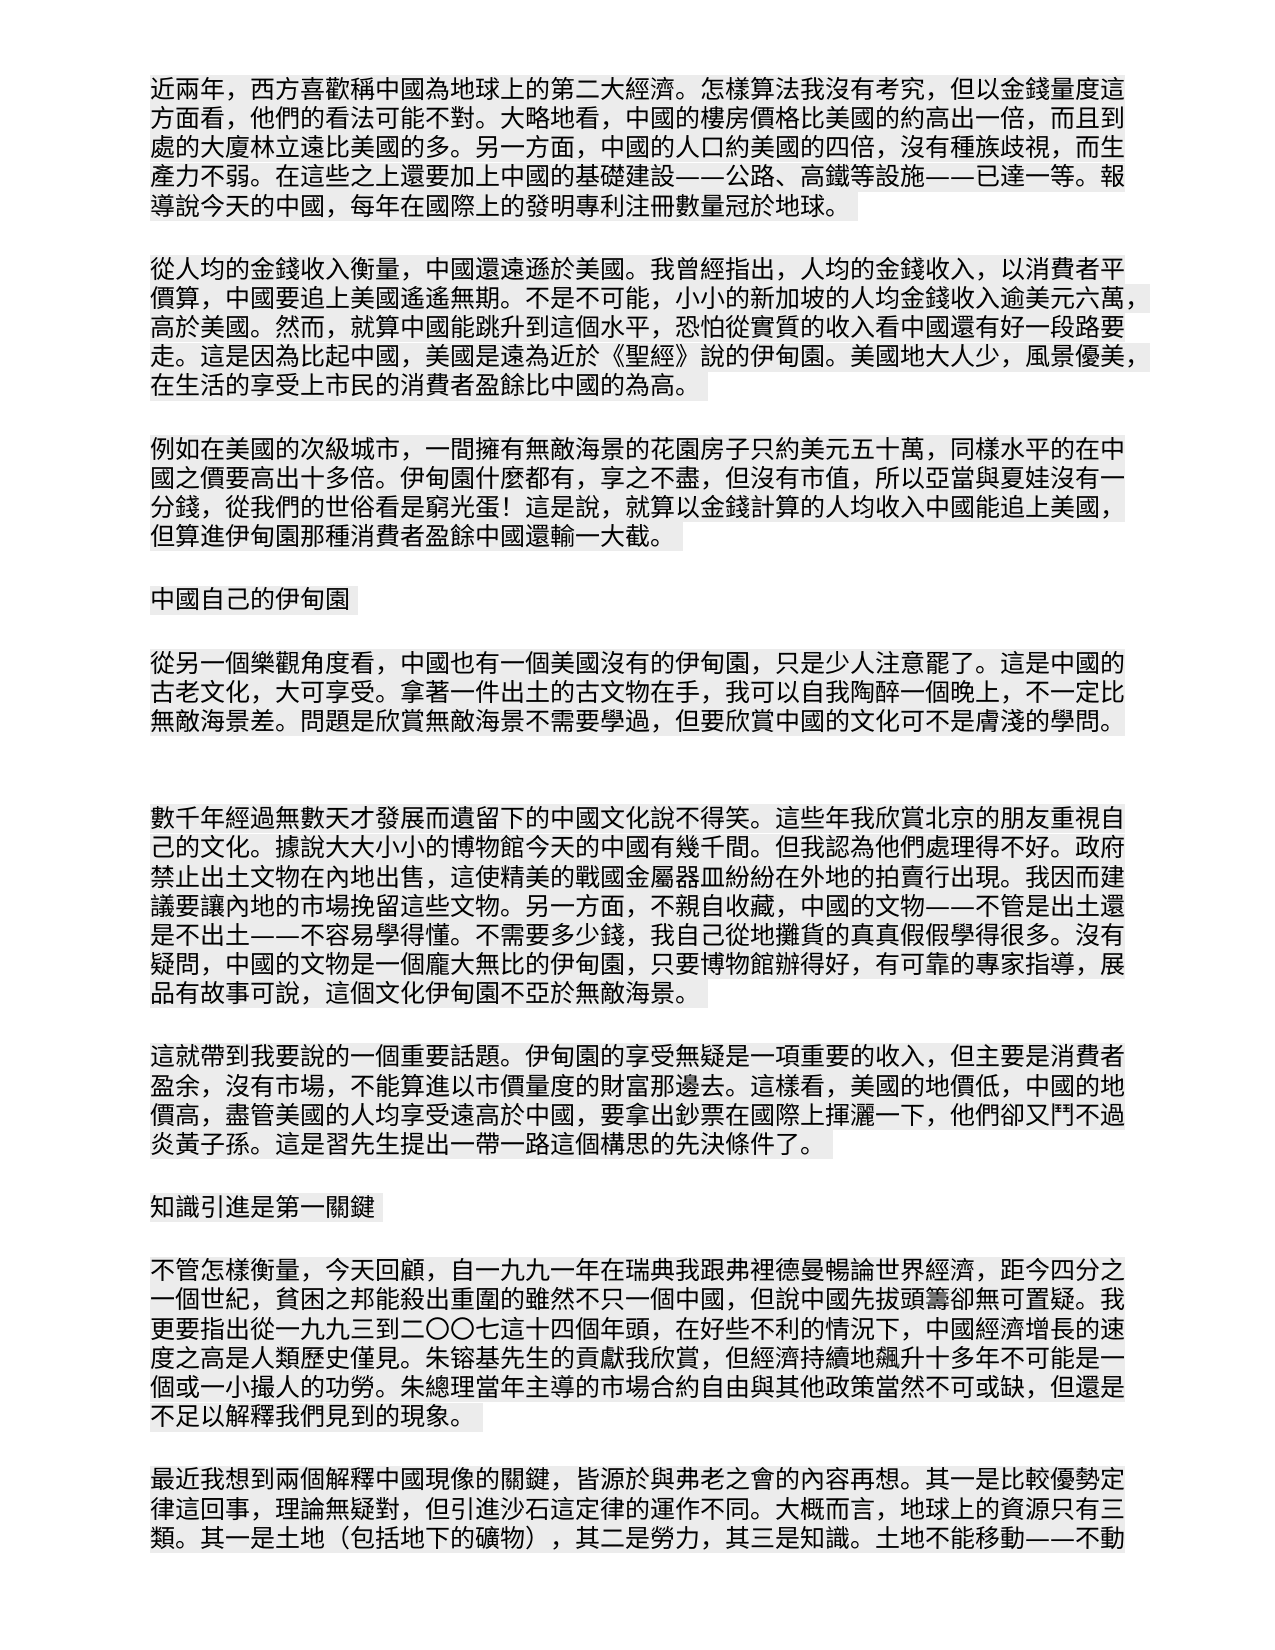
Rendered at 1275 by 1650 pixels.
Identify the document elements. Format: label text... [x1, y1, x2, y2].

text 我學的是經濟，出社會後比起在學校更多體會，但說不出什麼學問，倒是欽佩許多人對經濟學所知頗多的自信。分享我一直拜讀的張五常教授演講記錄文章。 ---- 81歲張五常最新演講：看中美大勢 http://www.investbank.com.cn/Information/Detail.aspx… 2017-2-26 博雅历史 西方的學術有英雄主義這回事 我八十一歲了。年多前，我年屆八十，科斯在美國創辦的學報要為我出版一期專輯，邀請一些行內朋友寫文評論我在學術上的貢獻。當然是恭維的話。西方的學術有英雄主義這回事。只要能活到八十，在學術上的貢獻不太差，朋友們就會給你來一趟英雄式的文賀。 該期學報也邀請我寫一篇關於自己的求學與研究歷程。我於是從年少時的中日之戰與飢荒時日說起，到求學屢試屢敗，到在美國屢遇明師。近二十四歲才進大學讀本科，比同學年長六歲，但升為正教授時卻比一般升為正教授的年輕了八歲。大恩不言謝，當年在美國悉心指導我的大師比我知道的任何人多。 我在這裡要特別提到的，是幸運之神讓我在一九六九年從芝加哥大學轉到西雅圖華盛頓大學時，遇到今天也剛好坐在這裡的巴澤爾。他和我日夕研討了十三年，給我鼓勵無數。巴兄曾經在自己的學術傳記中寫下，當一九六九年到西雅圖時，我已經是經濟學行內的產權及交易費用的第一把手了。是誇張的說法，但今天回顧可沒有誇張得太甚。 去年我對巴兄說，當年的哈佛、芝大等的經濟系雖然名滿天下，但回頭看他們的實力應該比不上當年的西雅圖華大。巴兄的響應，說如果是指產權及交易費用這兩方面的經濟學，我說的應該對。我給巴兄的回郵，說如果不論產權及交易費用，經濟學沒有什麼值得學。 一九九〇年，曾經是華大經濟系主任而後來獲諾獎的諾斯在一本書中提到，有一個與眾不同的華盛頓大學路向，而我是該路向的創始人。這就是今天一些人說是有機會歷久傳世的華盛頓學派。這學派當年的主要搞手只有三個人：諾斯、巴澤爾和我。可惜一九八二年諾斯和我皆離開了西雅圖華大：諾斯轉到另一間華大，而我則轉到香港。 從研究中國說起 我到港大任教職是科斯催促的。那是一九八〇年。他說中國可能真的開放改革，認為我對經濟制度的運作知得比任何人多，又懂中文，而中國要改可能不知道怎樣改才對。我從來不認為自己可以改進社會，但想到在抗戰期間那麼多的小朋友餓死了，而自己的存在或不存在皆無足輕重，為同胞們解釋一下經濟制度的運作是應該的。好些無聊之輩說我放棄了學術，其實在跟進中國的發展學得的，遠比在美國的二十多年為多。這重要的知識增長讓我今天用中文寫成了五卷本的《經濟解釋》，懂中、英二語的經濟學朋友一致認為該作超越了我所有的英語論著加起來。 我是個畢生沒有用過一張名片的人，對名頭的興趣永遠是零。受到老師阿爾欽等人的影響，做學問我要爭取的是思想傳世。是渺茫的事，但今天看好些作品會傳世。一九八二年我到香港任職時，在石油工業與發明專利的研究下了六年苦功，實在累，轉換環境或可松弛一下。當時我可沒有用中文寫過文章，也要多考察中國的發展，所以要到一九八三年十月才用中文動筆。 提到上述，因為這次講話牽涉到國際話題，朋友說可能有點敏感，我因而要略說自己的已往。童年時在廣西過著的飢荒日子讓一位醫生對母親說我不可能活下去，而事實上當年的小朋友沒有一個活下來。後來對中國文化的體會，讓我今天還打算在這話題上出版十多本書。有這樣的經歷，血濃於水的情懷我無從掩飾。另一方面，我的經濟學問傳承了美國多位大師的智慧，我不能違反他們教的一個學者應有的操守。 世界局限的大轉變 這次講話我要從一九九一年十二月說起。當時波斯灣之戰結束，蘇聯解體，世界看來將會有大變。好友科斯剛好獲得諾貝爾經濟學獎。瑞典的朋友邀請我到那裡，在宴會上替代需要休息的科斯講話。那瑞典之行我遇到弗裡德曼夫婦，是深交，幾天的時間大家日夕與共，無所不談。我對弗老說：“蘇聯解體，中國改革開放了，看來整個地球將會增加約二十億的貧困人口參與國際產出競爭，世界將會出現大變，富裕的國家不作出適當的調整，可能會遇到麻煩。” 弗老的回應，是經濟學有一個比較優勢定律，廉價勞力大幅增加當然對富裕的國家有好處，用不著經濟學者操心。理論是這樣說，但我指出先進之邦有工會的問題，有最低工資與福利制度的局限，要獲取比較優勢定律帶來的利益，需要的調校不會是那麼容易。弗老當時不相信這調校會是困難的。事實上，在此之後的十多年，弗老的好友格林斯潘幾次提到，中國的廉價物品進口有助於美國壓低通脹，為中國說了不少好話。這跟今天特朗普總統說的是兩回事了。 一九九一年到今天是過了四分之一個世紀。回頭看，雖然越南、印度等地的經濟是有了起色，但整體來說，整個地球的貧困之邦只有中國可以算得上是走出了一個貧困的局面。盡管二〇〇八年中國引進的新勞動合同法對經濟為禍不淺，但炎黃子孫買起先進之邦的樓房之價是事實，而炎黃子孫所到之處，商店的售貨員紛紛學幾句中語也是事實。今天的中國不僅變為上世紀七十年代的日本，而且是七十年代的十個日本。 中國的經濟究竟有多大 近兩年，西方喜歡稱中國為地球上的第二大經濟。怎樣算法我沒有考究，但以金錢量度這方面看，他們的看法可能不對。大略地看，中國的樓房價格比美國的約高出一倍，而且到處的大廈林立遠比美國的多。另一方面，中國的人口約美國的四倍，沒有種族歧視，而生產力不弱。在這些之上還要加上中國的基礎建設——公路、高鐵等設施——已達一等。報導說今天的中國，每年在國際上的發明專利注冊數量冠於地球。 從人均的金錢收入衡量，中國還遠遜於美國。我曾經指出，人均的金錢收入，以消費者平價算，中國要追上美國遙遙無期。不是不可能，小小的新加坡的人均金錢收入逾美元六萬，高於美國。然而，就算中國能跳升到這個水平，恐怕從實質的收入看中國還有好一段路要走。這是因為比起中國，美國是遠為近於《聖經》說的伊甸園。美國地大人少，風景優美，在生活的享受上市民的消費者盈餘比中國的為高。 例如在美國的次級城市，一間擁有無敵海景的花園房子只約美元五十萬，同樣水平的在中國之價要高出十多倍。伊甸園什麼都有，享之不盡，但沒有市值，所以亞當與夏娃沒有一分錢，從我們的世俗看是窮光蛋！這是說，就算以金錢計算的人均收入中國能追上美國，但算進伊甸園那種消費者盈餘中國還輸一大截。 中國自己的伊甸園 從另一個樂觀角度看，中國也有一個美國沒有的伊甸園，只是少人注意罷了。這是中國的古老文化，大可享受。拿著一件出土的古文物在手，我可以自我陶醉一個晚上，不一定比無敵海景差。問題是欣賞無敵海景不需要學過，但要欣賞中國的文化可不是膚淺的學問。 數千年經過無數天才發展而遺留下的中國文化說不得笑。這些年我欣賞北京的朋友重視自己的文化。據說大大小小的博物館今天的中國有幾千間。但我認為他們處理得不好。政府禁止出土文物在內地出售，這使精美的戰國金屬器皿紛紛在外地的拍賣行出現。我因而建議要讓內地的市場挽留這些文物。另一方面，不親自收藏，中國的文物——不管是出土還是不出土——不容易學得懂。不需要多少錢，我自己從地攤貨的真真假假學得很多。沒有疑問，中國的文物是一個龐大無比的伊甸園，只要博物館辦得好，有可靠的專家指導，展品有故事可說，這個文化伊甸園不亞於無敵海景。 這就帶到我要說的一個重要話題。伊甸園的享受無疑是一項重要的收入，但主要是消費者盈余，沒有市場，不能算進以市價量度的財富那邊去。這樣看，美國的地價低，中國的地價高，盡管美國的人均享受遠高於中國，要拿出鈔票在國際上揮灑一下，他們卻又鬥不過炎黃子孫。這是習先生提出一帶一路這個構思的先決條件了。 知識引進是第一關鍵 不管怎樣衡量，今天回顧，自一九九一年在瑞典我跟弗裡德曼暢論世界經濟，距今四分之一個世紀，貧困之邦能殺出重圍的雖然不只一個中國，但說中國先拔頭籌卻無可置疑。我更要指出從一九九三到二〇〇七這十四個年頭，在好些不利的情況下，中國經濟增長的速度之高是人類歷史僅見。朱镕基先生的貢獻我欣賞，但經濟持續地飆升十多年不可能是一個或一小撮人的功勞。朱總理當年主導的市場合約自由與其他政策當然不可或缺，但還是不足以解釋我們見到的現象。 最近我想到兩個解釋中國現像的關鍵，皆源於與弗老之會的內容再想。其一是比較優勢定律這回事，理論無疑對，但引進沙石這定律的運作不同。大概而言，地球上的資源只有三類。其一是土地（包括地下的礦物），其二是勞力，其三是知識。土地不能移動——不動產是也——其增減對經濟當然有影響，而農產品或礦物的進出口，如果沒有政府管制，會影響他邦的經濟。勞動人口可以走動，但國際之間不容易，而通過國際貿易雖然會帶來比較優勢定律所說的效果，但國際上的勞工法例、最低工資、工會運作等沙石可以大幅地削弱比較優勢定律的運作。 只有第三種資源——知識——在國際間是自由流動的：絕大部分的知識沒有專利保護，就是有也只保十多年，而商業秘密會跟著外資的引進而進，一旦外泄基本上無法收回。我認為中國能先拔頭籌的一個主要原因，是開放改革後外間的知識湧進得快，非常快，而中國的青年也吸收得快。外資當年的湧進帶來的商業與管理知識當然重要，而今天看更為重要的是數碼等科技的發達，湧進中國，炎黃子孫學得快，掌握得優越。這裡我們要注意的，是中國本土的市場大，而大市場是數碼商業快速發展的先決條件。 另一方面，在文革期間，中國的大學好些課程不能教。這逼使求學的青年偏於數學與工程這些方面。雖然文革是四十多年前的往事，這傳統還在。後來到了江先生時期，大學的數量急升，到今天每年的大學畢業生七百萬人，懂得處理方程式的中學生所見皆是。也重要的是中國沒有西方那種工會的林立。中國的建築或裝修工人一般是樣樣皆能。是的，在西方，因為工會的左右，水歸水，電歸電，煤氣歸煤氣，泥水歸泥水，木匠歸木匠，不能“撈過界”。 深圳是一個新現象 上述的局限轉變帶來近幾年出現的深圳現像。我歷來認為有朝一日，上海的經濟會超越香港，沒有想到深圳。去年我說兩年後深圳會超越香港，但今天看是已經超越了。再兩年會超越很多！去年我也說再十年深圳會超越硅谷，但今天看不需要十年。華為、騰訊、大疆等有大成的可以不論，但據說搞科技產品的企業深圳有八千家。馬雲也要到深圳來摩拳擦掌！這個城市的人口增長速度遠超昔日香港的難民潮，但我找不到一個可靠的數字。 當然中國還有其他城市的科技產品搞得有看頭，但深圳冠於內地今天沒有疑問。新勞動合同法對科技行業的約束為禍較少，因為這行業的市場工資比較高，在好些方面脫離了該合同法的約束。然而，目前在東莞，因為該法的存在，高與低科技之間出現了一個斷層。 為什麼在科技產出的發展上深圳能捷足先登是個有趣的問題。多個因素無疑存在，而我認為最有趣而又少人注意的，是今天的深圳沒有幾個本地人。全部是外來的，因此完全沒有排外這回事。排外或宗教、種族歧視對經濟發展可以有嚴重的不良影響，而深圳是一個從三十多年前的二十多萬人口升到今天二千多萬的城市。這是非常誇張地重復了百多年前美國西岸因為尋金熱而帶起了舊金山的故事。是的，因為新勞動合同法的引進而變得死氣沉沉的東莞，因為深圳的土地不足而一下子活躍起來了。 深圳今天的遠為不足處，是大學不僅太少，水平也不見得高明。另一項嚴重的缺失是文化事項深圳遠遜於上海等地，而那裡的博物館是沒有什麼可觀的。 基建速度高是第二個關鍵 轉論中國先拔頭籌的第二個關鍵，是在勞動力之價低廉的八、九十年代，中國在基礎建設這方面發展得快。就是到了本世紀初期，一個力壯的勞動工人只五美元一天，往往從天未亮操作到天黑。當年我見到這情況感到心酸，今天回顧炎黃子孫要感謝這些人。中國的基建工程不僅興建得快，而且質量愈來愈高，到今天是世界級水平了。高速公路的興建每年可以橫跨美國兩次，而難度甚高的高鐵，約十年建造了二萬三千公裡，達地球的百分之六十以上。 都是勞苦大眾的血汗換得的成果，而重要的協助，是中國既沒有西方的工會，也沒有西方的民主投票。這些方面，一九八三年我對北京的朋友力陳不要仿效西方。這裡的問題是興建得快而又優質的基礎建設不一定是划算的投資。以高鐵為例，算進利息，歸本還是遙遙無期。問題是這類大興土木的投資不能單從金額的支出與回報看。那些所謂外部性對不同地區的地價影響，對人口在不同地區的變動的價值的正或負，原則上也要算進去。大概的衡量也不易，精確不可能。我只能說，大略地看，中國的基建項目很少見到負值。這樣，不論歷史成本，中國的基建項目對將來的發展會有大助。 天下大勢是新三國演義 轉談目前的天下大勢之前，我要先說兩件事。其一是中國今天的經濟情況不好。去年我在這裡提出了十一項改進的建議，皆如石沉大海，而今天的經濟沒有改進。這只是個人之見。其二是論天下大勢不能不提及國際政治，而我對政治是半點也不懂的人。因此，我只能局部地看世界。 今天的地球出現了一個新局面：有三個性格剛強的國家領導人一起存在：俄羅斯的普京、美國的特朗普。我戲稱世界將會出現的是新三國演義。一位朋友說還有一個菲律賓的杜特爾特，變為四國。我說菲律賓只是一個島，不算。當然是說笑，但一些朋友認為一項大戰可能出現。若如是，我要說的全部作廢。 特朗普的經濟觀有誤 我要先處理一個話題。特朗普總統是一個了不起的商人，他的言論含意著的，是要用做生意的手法來處理國際經濟。這是不對的。做生意在市場競爭，圖利要把對手殺下馬來。但國際貿易呢？要賺對方的錢你要讓對方賺你的錢。特朗普說要抽中國貨百分之四十五的進口稅，但其實這是抽美國消費者的稅。美國會因而有通脹嗎？甚微，因為越南、印度及無數其他落後國家的勞力工資遠比中國低，美國的消費者會轉向質量較低但更為廉價的產品。 美國如果全面大幅提升廉價物品的進口稅，充其量只能讓本土的一小撮現存的出產商人獲利，不會鼓勵新廠的設立。這是因為增加了的進口稅隨時可能撤銷，一個投資者會選擇比較穩定的項目才下注。要是美國真的大抽中國貨的進口稅，中國應該以牙還牙地也大抽美國貨的進口稅嗎？不應該，因為這對中國的消費者與投資者半點好處也沒有。我是主張中國撤銷進口關稅的。在報章上讀到習先生的言論，他的主張也是大放外貿。他是主導一帶一路這個構思的人，當然知道開放外貿是這構思的一個需要條件。 特朗普主張杜絕墨西哥人的非法進入。但美國的農業主要是雇用著這些非法進入的墨西哥人。選擇性地讓一些墨西哥人作為農工有所需要，但美國的最低工資要怎樣處理呢？目前中國是美國農產品的最大買家，提升美國農工的工資中國會轉到其他地區購買。地球逐步一體化是大勢所趨，特朗普總統卻要逆流而上。但他是聰明人，可能改變主意。 兩國演義各取一法 論天下大勢，我要從上文提到的新三國演義簡化為兩國演義——美國與中國——因為我對俄羅斯的情況不了解。不能說我很了解美國與中國，但應該及格。我要從兩個有關鍵性的觀察說起。因為美國與中國的文化很不相同，傳統上這兩個國家的對外邦交的政策有別。 大略而言，美國是以軍事利益的協助來換取他國的友情，而中國則是用經濟利益的協助來換取他國的友情。前者是源於二戰後，美國的軍力與財富皆雄視天下。他們協助了很多國家——尤其是日本——的經濟復蘇。但跟著就是恐怕共產制度的擴散而採用軍力輸送到其他國家作防守。今天回顧，上世紀五、六十年代，美國真的很怕共產思維的擴散。 以軍事利益與經濟利益換取國際友情是有著很不相同的局限，期待的回報很不一樣，而二者的持久穩定性也不同。輸送軍事利益換取友情遠為容易，因為只要打通一小撮執政者的關系。但不穩定，因為這一小撮執政者可能被迫下馬或被投票者替換。最近菲律賓的發展就是例子。輸送經濟利益換取友情是遠為困難的事，因為不是只派錢出去，要有投資的回報，而這樣的邦交要有民眾的支持。辦得成功，經濟利益協助的穩定性可以持續，換了國家的頭頭還會持續下去。 美國由盛轉衰源於戰爭 美國是一個非常優越的國家。只二百多年的歷史，他們在科學與文化上的發展是人類的驕傲。然而，很不幸，二戰後選走軍事輸送的路，嚴重地害了他們。想當年，世界警察這個稱呼出現後不久，六十年代他們糊裡胡塗地參進了越南戰爭。打了好幾年，導致美國經濟不景逾十年，到裡根總統才出現轉機。 越戰後我的兩位朋友——弗里德曼與Walter Oi——成功地說服美國有關當局放棄征兵制，轉用傭兵制。當時大家叫好，但今天看卻不一定是那麼好。這是因為在傭兵制下，反對戰爭的學生不存在，政府容易出兵，不需要先有國會批准，可以先斬後奏。該傭兵制的優越性首見於一九九一年的波斯灣之戰，美軍的先進武器驚世駭俗，害得蘇聯要瓦解。可惜該戰後美國對伊拉克的處理讓弗里德曼失望。 傭兵制是一種軍事費用非常高的制度，大戰困難，但小戰卻容易出兵。是在這樣的局限下美國不幸地參與阿富汗與伊拉克之戰。後者對美國的經濟為害甚巨。而跟著的利比亞、敘利亞以及中東亂局是今天更為頭痛的事了。我曾經在一篇題為《恐怖活動的經濟分析》的文章中指出，當一個人認為自己的機會成本是零，憑一夫之勇他可以害很多人。 美國的“世界警察”之譽，十多年前在香港與內地我聽到一些朋友認同，但伊拉克之戰後再沒有聽到。 一帶一路的發展怎樣看 轉談中國今天採用以經濟利益換取他國的友情，是源於中國的古老文化——二千五百年前的春秋戰國滿是這樣的言論。但上文提到，這策略的施行不易。近二百多年，這策略我們只在進入了新世紀才見得明顯，而推出一帶一路是明顯地這樣處理。經濟上大事協助他國，友情之外當然還要算投資的回報。這應該是堅持經濟不斷開放的原因，因為不開放會是“無帶無路”。 當然，在之前的中國早就以經濟利益換取國際友情。非洲有幾十萬人口住在廣州做生意有不少時日，而習先生大事以經濟利益推廣南美貿易。到浙江的義烏走走，計算一下長住該市的外籍商人，拿得他們的入住時日，應該知道這發展牽涉到的國家的時間表。中國這項重要的以經濟利益換取友情的行為，在新世紀開始後不久就來得明顯了。這是因為中國的地價在二〇〇一年開始急速上升，國家的金錢財富增加，讓一個非伊甸園的經濟有足夠的金錢花出去。 這幾年推出的一帶一路需要的金錢更多，夠不夠支持這巨大工程我無法判斷，而收來的回報為何我更沒有資料猜測了。是有意思的思維，但難度高。換取他國的友情不易，因為這裡討好了甲那裡可能開罪了乙。一個馬來西亞的項目，看來是上佳思維，但新加坡因而受損，當然不高興了。地球上只有三塊可以步行而過的大地：澳洲、南北美洲，與歐、亞、非這三洲加起來那塊最龐大的。一帶一路是要把歐、亞、非三洲以經濟合作搞起來，牽涉到的大國小國無數，其難度可想而知。 人民幣推出國際必遇競爭對手 目前我最擔心的，是人民幣的幣值問題。以經濟利益換友情，人民幣能推出國際會有大助。把人民幣推出去不需要有強勢，但一定要幣值穩定。人民幣推出國際本來大有可為，因為有點錢的炎黃子孫滿布天下，給祖宗一個面子是人之常情。 然而，人民幣推出國際一定侵犯了其他的國際貨幣——主要是美元——的國家的利益，人家要把人民幣殺下馬來在道德上沒有問題，正如商店之間的同行如敵國，要把對手殺下馬來是合情合理的。 人民幣推出國際的成本近於零，一本萬利，但被替代了的他國貨幣卻是被替代多少輸多少。他們怎會視若無睹呢？上世紀七、八十年代，日本嘗試大手把日圓推出國際，不僅不成功，連整個經濟也倒下去，到今天還是一蹶不振。 多年前，中國的兩個自貿區試把人民幣推出去，不多久就敗下陣來。可幸國家因而受到的損失不嚴重，還可以再試。我多次為文建議人民幣要下怎麼樣的一個錨才推出去。 沒有戰爭中國勝 回頭說，美國提供軍事利益與中國提供經濟利益換取國際友情，這二者大比並，經濟理論的推斷是只要沒有戰爭，中國終會勝出。這是從帕累托的條件衡量，我想不出怎麼樣的局限會讓軍事利益的輸送勝。利益與友情只有三個可能的組合。其一是中、美兩國皆以經濟利益換友情。這上上之選是斯密與帕累托的均衡，人類大幸。其二是兩國皆以軍事利益換友情，這是下下之選，戰爭變得無日無之，地球危矣。從帕累托那方推理，這下下之選的均衡存在，但要基於一個訊息費用高不可攀的局限。最後是一國推出經濟利益另一國推出軍事利益。 這是目前的情況，持續下去不會出現均衡，或者說，我想不出這後者的均衡需要的局限條件。這是說，只要戰爭不出現，從我考慮到的局限推理，假以時日，中國會勝出。 勝出的意思，是說軍事輸送的取向，假以時日，會遭淘汰。不是美國會遭淘汰。這是不淺的經濟學，因為需要中國堅持經濟利益輸送，美國的軍事輸送才會遭淘汰。沒有中國的存在，美國的軍事輸送可以有一個持久的均衡。這不淺的均衡觀有淺顯的一面。好比兩家商業機構競爭，皆提供安全及其他服務，性質不同，雖然宣傳的效果雷同。今天，地球漸趨一體化，客戶的數量增加，他們的需求有變，民以食為天，一家機構提供的服務勝出，淘汰了另一家。 關稅保護的效果 回頭說美國新上任的總統特朗普的經濟觀，他的主張是采用保護政策來使國家再偉大起來。很一致：建造美、墨之間的圍牆是保護，禁止七個中東國家的人民進入美國是保護，約束美資外流是保護，退出TPP（跨太平洋伙伴關係協議）是保護，大幅提升中國貨的進口稅也是保護。主導了世界開放貿易七十年的美國，在地球漸趨一體化的今天，特朗普卻一反其道而行——他的言論讓我們這樣看。 是的，如果美國失敗，是敗於恃武凌人。如果中國失敗，是敗於未富先驕——從西方引進的勞動法、社保、反壟斷法、復雜稅制等，皆未富先驕的行為。我們希望美國能盡早改走以經濟利益換友情的路。這樣的競爭才有意思，才過癮，才好看。兩個大國皆如是，地球人類的生活可觀矣。 我不懂政治，也不懷疑某些保護是需要的。這裡我只分析大抽廉價物品的進口稅這項保護政策，因為這方面我的經濟觀有點新意。我要舉上世紀七十年代經濟發展得如日方中的日本為例。當時該國採用的進口關稅保護嚴厲。一九七五年的暑期我造訪東京，見到那裡的高檔次商店，一粒葡萄售價約一美元，一條法國領帶之價與當時非常昂貴的一部彩色電視機之價相若。皆關稅保護之故也。 故事再說下去，日本的運情不是那麼好。上世紀八十年代後期起，該國的借貸膨脹然後破裂，經濟倒了下去，到今天整整三十年還見不到有明確的起色，是近代人類歷史最持久的經濟不景了。借貸膨脹然後破裂帶來的調整需要長時日，但比日本更嚴重的美國二〇〇七年出現的借貸破裂，約七年就見到起色。我認為日本持續不景三十年，一個主要原因是保護政策帶來的高物價，需要的逐步下調為時甚久。去年一些漫遊日本的朋友說，那裡的物價比中國還要相宜。弄到要推出負利率這項愚蠢玩意，日本應該悔不當初吧。當然，今天特朗普總統主張的保護政策不會像日本當年那樣嚴厲，所以不良效果不會是那麼明顯，但國民收入的上升還會誤導。 日本的不幸經驗可教 這裡有一個關鍵問題：源自李嘉圖的比較優勢定律——說專業產出與自由貿易會使所有國家獲利——是真理，不可能錯，但這定律可沒有考慮到通過貨幣來調控經濟與量度國民收入。算物品的產量，李嘉圖無疑對，但引進貨幣，國民收入的增減容易誤導。 這裡的有趣觀察，是在外國不回敬反抽的情況下，進口稅或其他有類同效果的保護可使獨自保護的國家的國民收入上升，股市強勁，但從國民的實質享受衡量卻是虛假現象。這不是因為傳統經濟學說的“理想關稅理論”使然——該理論是謬論——而是傳統的胡裡胡塗的國民收入統計使然。有點像我提到過的伊甸園的故事的伸延：亞當與夏娃離開了伊甸園，走進真實世界，實質的享受是減少了，但金錢的收入——今天的國民收入——卻增加。人類的智慧為萬物之靈，但自私的基因還是被訊息費用誤導了。 中國今後應走的路 儘管我認為特朗普的保護政策對一帶一路的推行有助，我的經濟觀還是主張中美雙方全部撤銷所有進出口關稅。就是美方大幅提升中國產品的進口稅，#我還是主張中國單方面撤銷所有關稅。好比香港，歷來沒有關稅，上世紀七十年代以自由貿易知名天下，無論成衣、玩具、手表等五六項產品的產量皆冠於地球。今天中國的生產實力不是七十年代的香港，而是七十年代的二百個香港！是的，從生產力這方面衡量，炎黃子孫是進入了一個有恃無恐的境界！ 這些日子一些朋友說，美國要維持經濟第一大國的位置，問我怎樣看。我說國民收入這類數字很無聊，讓他們高居第一算了。我喜歡引述香港前財政司郭伯偉曾經教我的話。郭老說：“史提芬呀，國民收入的統計很無聊，你相信嗎？晚上到灣仔走走，香港的經濟怎樣可一望而知。” 今天中國的經濟出現了好些困難，也有些亮點。解決了這些困難，亮點的重心所在，是要把中國的文化與西方的科技結合起來。如果成功地做到，做得好，這會是人類前所未見的光輝。讓地球上的人看得目瞪口呆不是很有意思嗎？北京的朋友顯然知道這是中國發展的重心所在：他們對炎黃子孫的文化與西方科技的重視是清楚明確的。可惜我認為他們辦得不是那麼好。年多前我出版的《科學與文化》那本小書提供了一點意見。 不管世界怎樣變，地球一體化將會繼續。只是在過程中牽涉到的局限變化多而復雜，作為經濟學者我無從推斷在這一體化的過程中會出現的枝節。就是只論中國，今天我對國家前景的推斷不能像一九八一年我肯定地推斷中國會改走市場經濟的路那麼準確。當年我能肯定，因為是掌握著兩方面的局限轉變。 ---- 問：預測美國未來經濟走向，中國企業如何跟美國打交道？ 答：無需打交道。當年多少人搞香港，不理就行。關於美國經濟，一個嚴重問題他們沒有考慮，特朗普是做生意的，他的經濟觀有問題的。一個嚴重的隱憂，特朗普是不知道的，中東很亂，亂了很多年。他們那裡全用美元的。你到阿拉伯看，全用美金。世界亂時，美元強勁，美國本土不會有通脹。這是很重要的。1995年一個師兄教我的。美國如果有大幅度通脹，他們的社保是受不了的。但2007年金融風暴後，量化寬鬆花了很多錢，還是沒有通脹。如果外面是太平盛世，美元打回頭，他們會有大問題。 不久前在電視看到一位西方的中文專家評論，說中文比不上英文，在地球一體化之下，有朝一日中文會被英文淘汰。我肯定這位專家的判斷是錯的。我不是什麼語文專家，但中文與英文皆能寫到專業水平的學者不多，而我算自己是一個。客觀地看，如果上蒼只容許中文或英文這二者選其一在地球存在，讓我選擇，我選中文。我只是今天才這樣選，因為昔日中文不能打字，而今天數碼科技讓中文打字比打英文還要快。將來的學者會同意我今天的看法：源於美國電話的實驗室發明的半導體帶來的數碼科技，地球上受益最大的民族是中國人。 問：怎麼看產能過剩？怎麼解決？ 答：產能過剩都是煤炭、鋼鐵，國企居多。民企的話就很簡單，關門大吉就行了。 問：政府推行營改增政策，有什麼看法？ 答：這是很重要的問題，我為之想了很久。增值稅的好處，其實不是稅，而是租金。你不用土地不用給錢。增值稅牽涉到干部責任，他們有分成。我在《中國的經濟制度》解釋很清楚。現在這種制度慢慢拆了。土地不夠的時候，獎金很難弄，不能招商引資，要重新界定。很多地方稅制開始走復雜的美國那種路線，在這點我絕對同意弗里德曼，就是簡單稅制，要走香港路線。你把縣際競爭拿開了，他們是需要增值稅的。拿開了，要學香港，用簡單的稅制。美國和中國的稅制都複雜。稅制以簡單為上策，除非你收的是租，就去到增值稅的範疇。假如你不用以前的制度，不要把稅制弄複雜，可以走香港的路線。 問：一帶一路涉及國企改革問題。現在的供給改革，一般是宏觀來說，如何具體闡述一下。 答：以我的訓練出身，當然是維護市場的。但我跟進了中國這麼多年的改革，我自己也有改變。國企沒問題的，國家投資也沒問題。我現在觀點跟弗里德曼不同。是不是國家的沒問題。國家也可以做得很好。問題是權利的界定。國家投資，權利界定也可以很清楚。在中國的經驗，弗里德曼沒有機會再世。你不要說國企一定壞，你看中國地區政府都是一盤生意，做得好，人類的奇跡都是這幫人做出來的。你細心看，權利界定是清楚的。弗里德曼我帶他去浦東看，是1993年，浦東是塊爛地。弗里德曼肯定說，浦東一定發展不起來。其他地方的發展是一樣的。你不要管它是什麼主義，搞得糟的不是因為是國企，而 #是權利界定有問題。你看看中國到處的工業區，都是幹部帶頭搞的。所以你不要理會那些名詞，在名詞上糾結是低能的學問。所以我花了幾年研究中國地區競爭，是不簡單的。他們當一盤生意做，中國才有今天的結果。我的意思中國出現問題不是因為有國企，這是我在中國學的經驗。毫不客氣地說，弗里德曼，施蒂格勒，我很佩服的人，他們的觀點都是錯的。 [150, 75, 1125, 1553]
